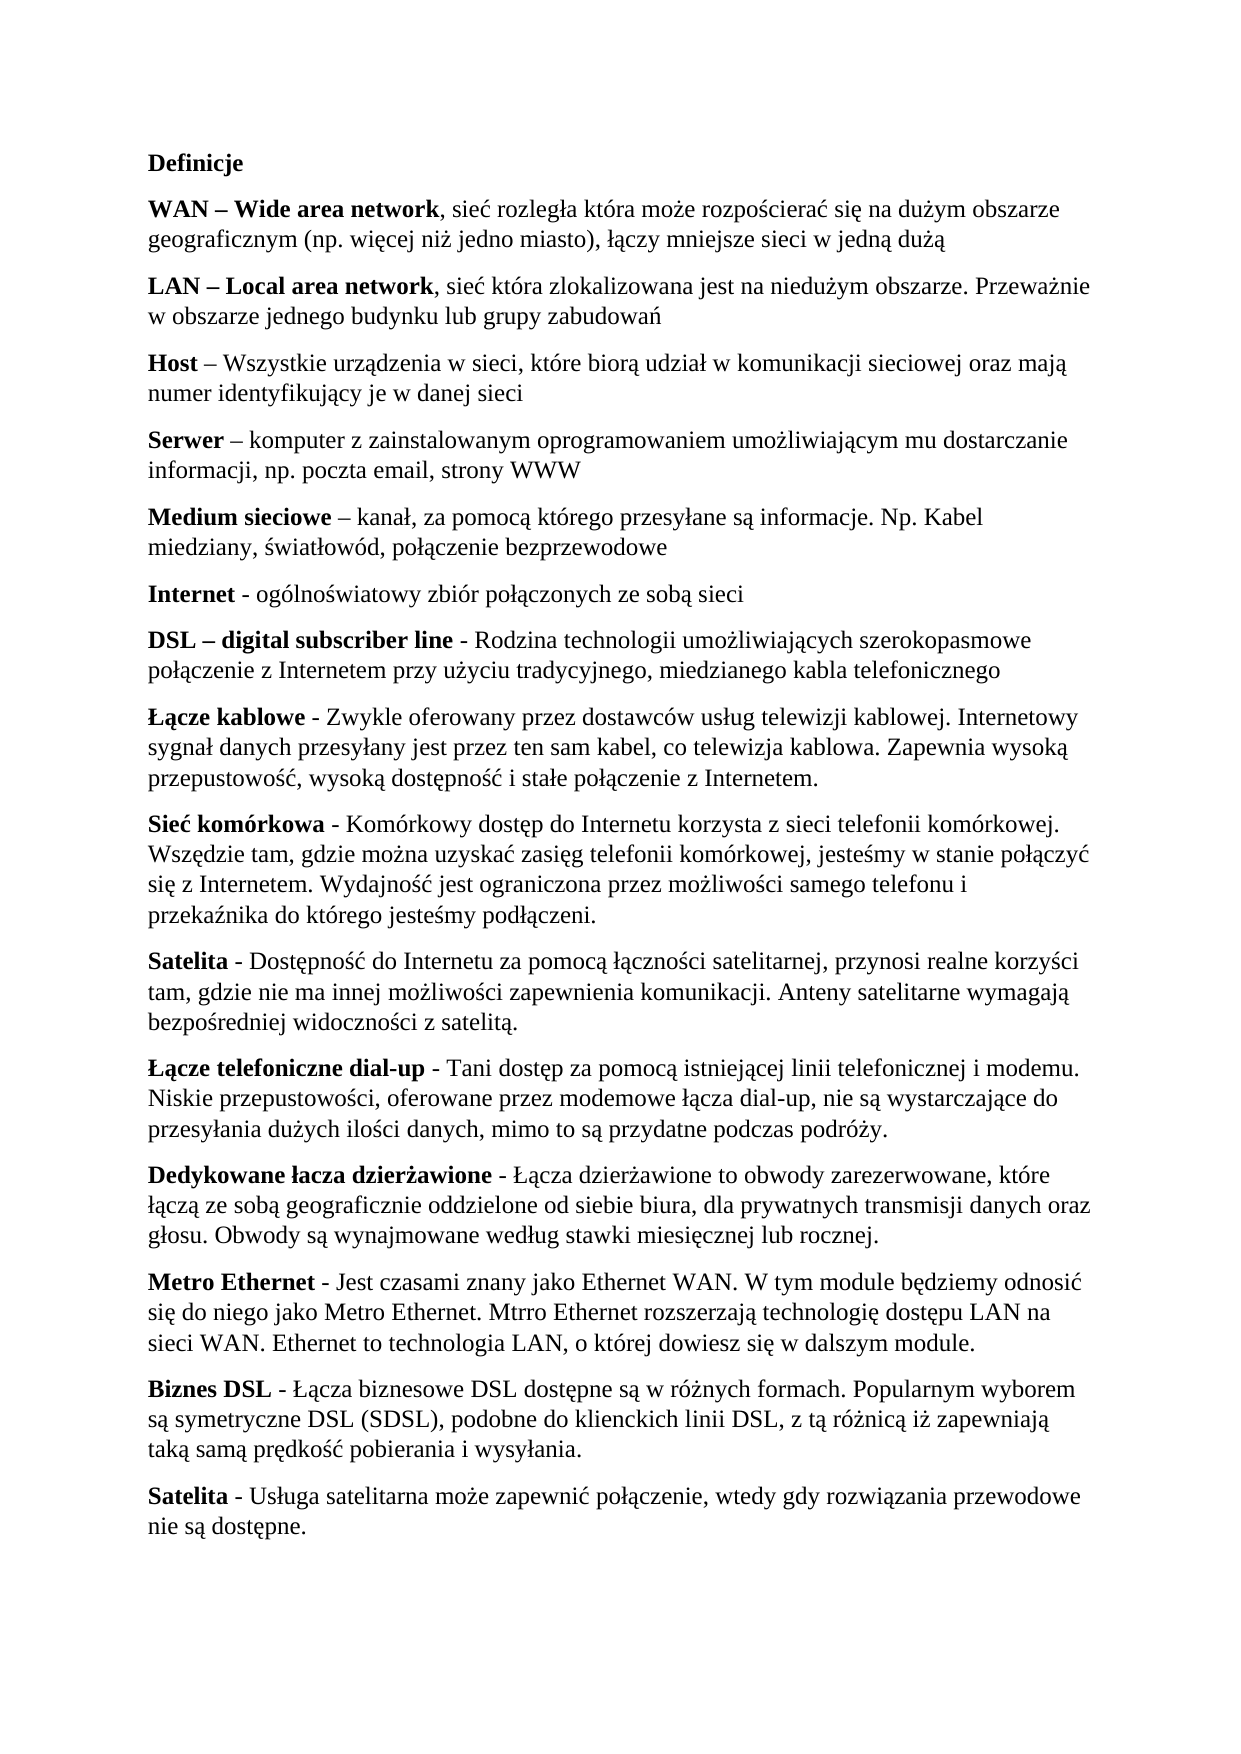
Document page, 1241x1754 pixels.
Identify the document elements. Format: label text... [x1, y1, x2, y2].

text Serwer – komputer z zainstalowanym oprogramowaniem umożliwiającym mu dostarczanie informacji, np. poczta email, strony WWW [148, 425, 1093, 484]
text LAN – Local area network, sieć która zlokalizowana jest na niedużym obszarze. Przeważnie w obszarze jednego budynku lub grupy zabudowań [148, 271, 1093, 330]
text Internet - ogólnoświatowy zbiór połączonych ze sobą sieci [148, 579, 1093, 607]
text Definicje [148, 148, 1093, 176]
text Biznes DSL - Łącza biznesowe DSL dostępne są w różnych formach. Popularnym wyborem są symetryczne DSL (SDSL), podobne do klienckich linii DSL, z tą różnicą iż zapewniają taką samą prędkość pobierania i wysyłania. [148, 1374, 1093, 1463]
text Satelita - Dostępność do Internetu za pomocą łączności satelitarnej, przynosi realne korzyści tam, gdzie nie ma innej możliwości zapewnienia komunikacji. Anteny satelitarne wymagają bezpośredniej widoczności z satelitą. [148, 946, 1093, 1035]
text Łącze kablowe - Zwykle oferowany przez dostawców usług telewizji kablowej. Internetowy sygnał danych przesyłany jest przez ten sam kabel, co telewizja kablowa. Zapewnia wysoką przepustowość, wysoką dostępność i stałe połączenie z Internetem. [148, 702, 1093, 791]
text Medium sieciowe – kanał, za pomocą którego przesyłane są informacje. Np. Kabel miedziany, światłowód, połączenie bezprzewodowe [148, 502, 1093, 561]
text DSL – digital subscriber line - Rodzina technologii umożliwiających szerokopasmowe połączenie z Internetem przy użyciu tradycyjnego, miedzianego kabla telefonicznego [148, 626, 1093, 684]
text Sieć komórkowa - Komórkowy dostęp do Internetu korzysta z sieci telefonii komórkowej. Wszędzie tam, gdzie można uzyskać zasięg telefonii komórkowej, jesteśmy w stanie połączyć się z Internetem. Wydajność jest ograniczona przez możliwości samego telefonu i przekaźnika do którego jesteśmy podłączeni. [148, 809, 1093, 928]
text Dedykowane łacza dzierżawione - Łącza dzierżawione to obwody zarezerwowane, które łączą ze sobą geograficznie oddzielone od siebie biura, dla prywatnych transmisji danych oraz głosu. Obwody są wynajmowane według stawki miesięcznej lub rocznej. [148, 1160, 1093, 1249]
text Satelita - Usługa satelitarna może zapewnić połączenie, wtedy gdy rozwiązania przewodowe nie są dostępne. [148, 1481, 1093, 1540]
text WAN – Wide area network, sieć rozległa która może rozpościerać się na dużym obszarze geograficznym (np. więcej niż jedno miasto), łączy mniejsze sieci w jedną dużą [148, 194, 1093, 253]
text Metro Ethernet - Jest czasami znany jako Ethernet WAN. W tym module będziemy odnosić się do niego jako Metro Ethernet. Mtrro Ethernet rozszerzają technologię dostępu LAN na sieci WAN. Ethernet to technologia LAN, o której dowiesz się w dalszym module. [148, 1267, 1093, 1356]
text Łącze telefoniczne dial-up - Tani dostęp za pomocą istniejącej linii telefonicznej i modemu. Niskie przepustowości, oferowane przez modemowe łącza dial-up, nie są wystarczające do przesyłania dużych ilości danych, mimo to są przydatne podczas podróży. [148, 1053, 1093, 1142]
text Host – Wszystkie urządzenia w sieci, które biorą udział w komunikacji sieciowej oraz mają numer identyfikujący je w danej sieci [148, 348, 1093, 407]
